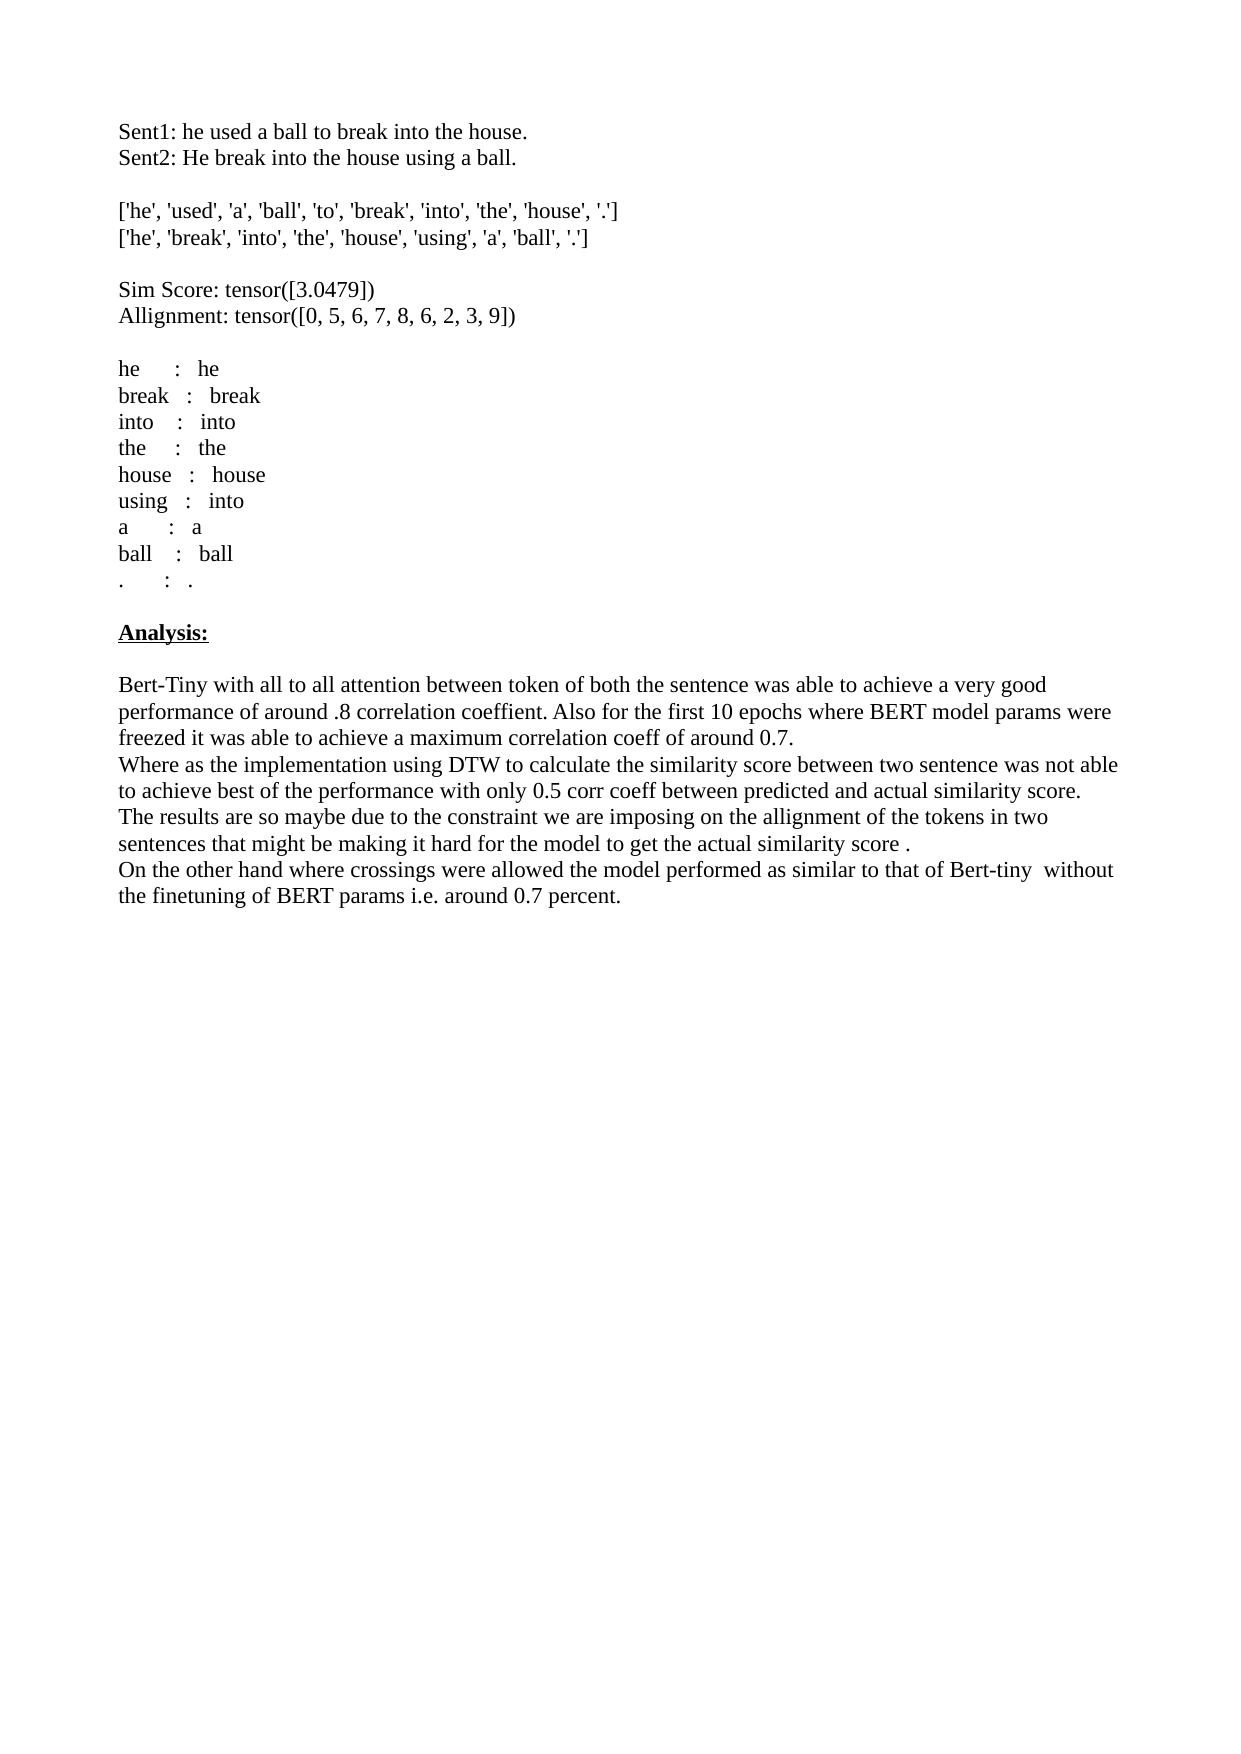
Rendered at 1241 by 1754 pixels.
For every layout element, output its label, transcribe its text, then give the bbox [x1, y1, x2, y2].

text the : the [118, 434, 1122, 461]
text Where as the implementation using DTW to calculate the similarity score between two sentence was not able to achieve best of the performance with only 0.5 corr coeff between predicted and actual similarity score. The results are so maybe due to the constraint we are imposing on the allignment of the tokens in two sentences that might be making it hard for the model to get the actual similarity score . [118, 751, 1122, 856]
text Bert-Tiny with all to all attention between token of both the sentence was able to achieve a very good performance of around .8 correlation coeffient. Also for the first 10 epochs where BERT model params were freezed it was able to achieve a maximum correlation coeff of around 0.7. [118, 672, 1122, 751]
text . : . [118, 566, 1122, 592]
text On the other hand where crossings were allowed the model performed as similar to that of Bert-tiny without the finetuning of BERT params i.e. around 0.7 percent. [118, 856, 1122, 909]
text Allignment: tensor([0, 5, 6, 7, 8, 6, 2, 3, 9]) [118, 303, 1122, 329]
text ['he', 'used', 'a', 'ball', 'to', 'break', 'into', 'the', 'house', '.'] [118, 197, 1122, 223]
text he : he [118, 355, 1122, 382]
text using : into [118, 487, 1122, 513]
text house : house [118, 461, 1122, 487]
text Sent2: He break into the house using a ball. [118, 144, 1122, 171]
text break : break [118, 382, 1122, 408]
text Sent1: he used a ball to break into the house. [118, 118, 1122, 144]
text Analysis: [118, 619, 1122, 645]
text ball : ball [118, 540, 1122, 566]
text Sim Score: tensor([3.0479]) [118, 276, 1122, 303]
text into : into [118, 408, 1122, 434]
text ['he', 'break', 'into', 'the', 'house', 'using', 'a', 'ball', '.'] [118, 223, 1122, 250]
text a : a [118, 513, 1122, 540]
